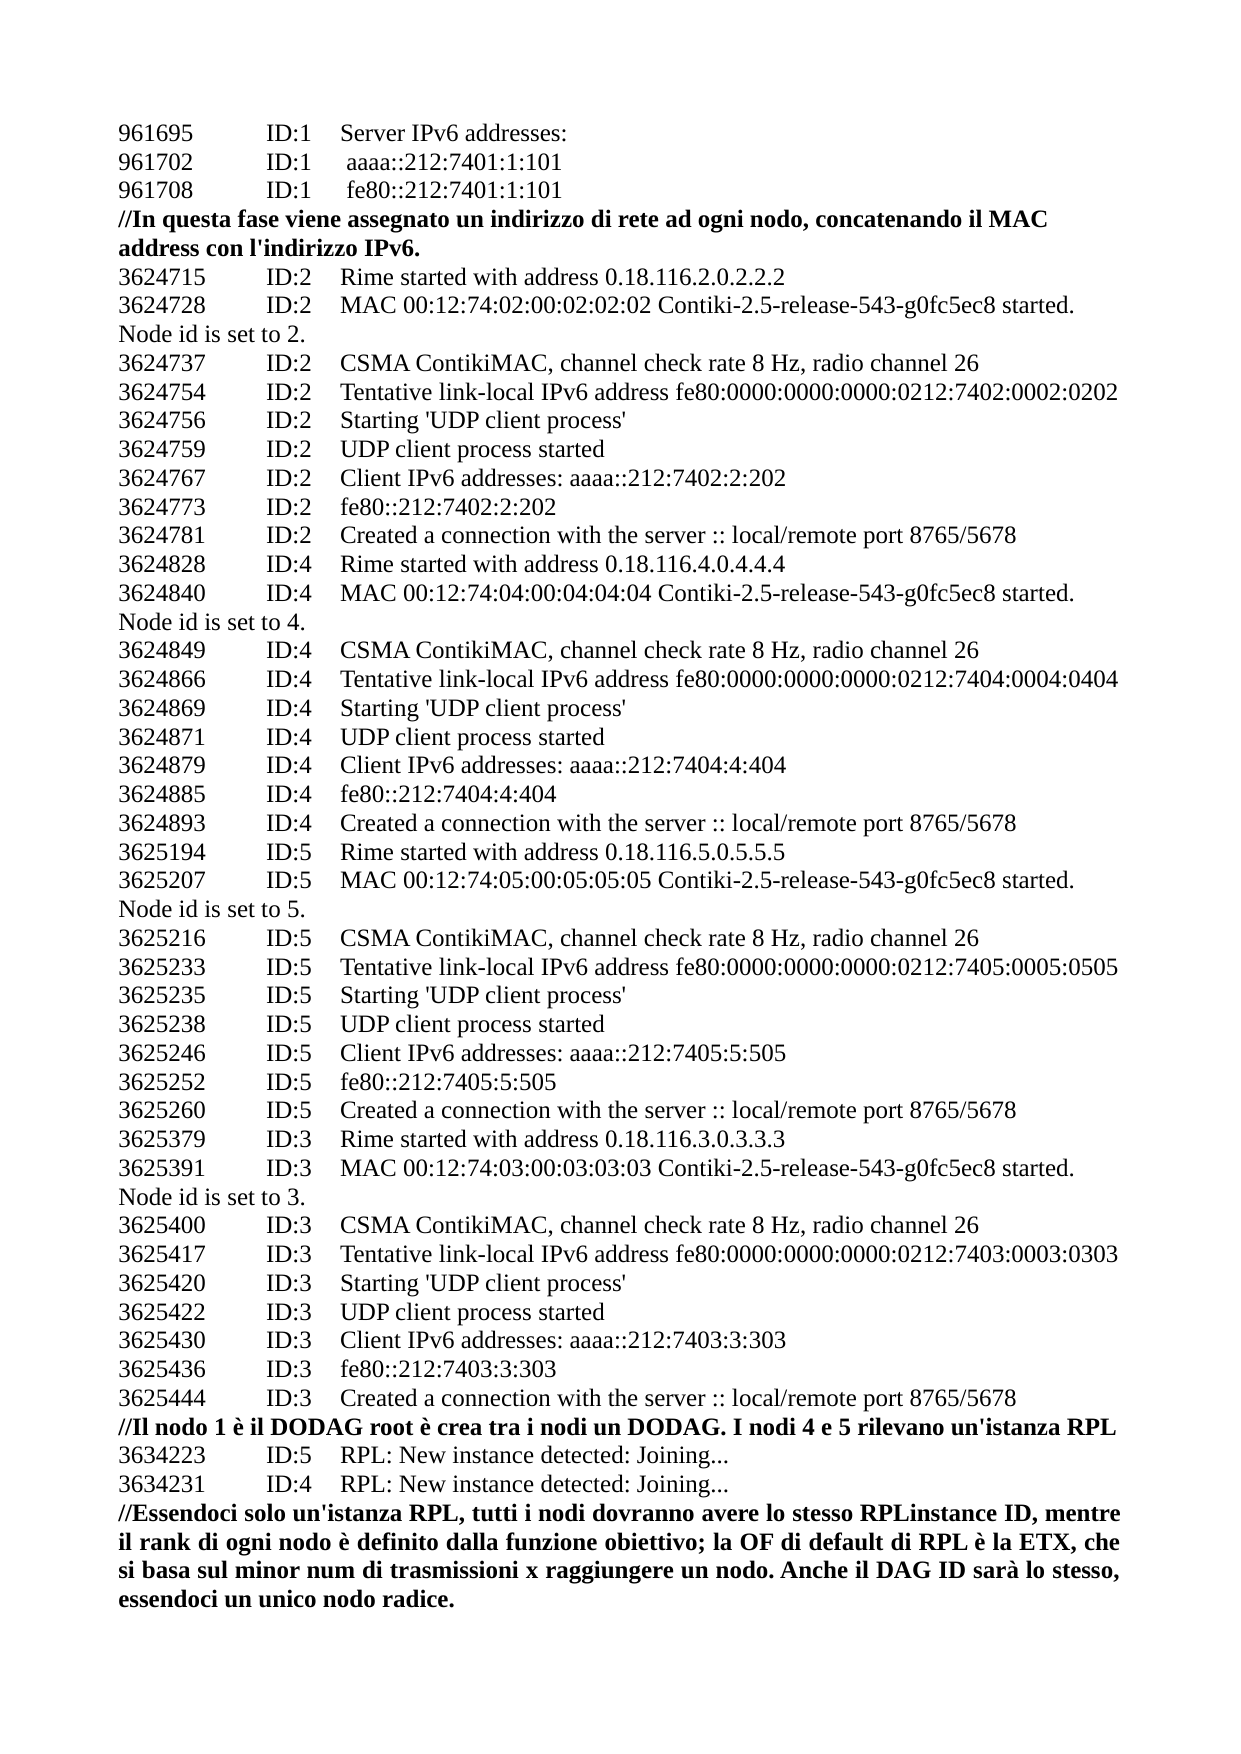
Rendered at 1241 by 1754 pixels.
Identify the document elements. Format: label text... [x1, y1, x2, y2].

text 3624773 ID:2 fe80::212:7402:2:202 [118, 492, 1122, 521]
text 961702 ID:1 aaaa::212:7401:1:101 [118, 147, 1122, 176]
text 3625430 ID:3 Client IPv6 addresses: aaaa::212:7403:3:303 [118, 1326, 1122, 1354]
text 3624715 ID:2 Rime started with address 0.18.116.2.0.2.2.2 [118, 262, 1122, 291]
text 3625436 ID:3 fe80::212:7403:3:303 [118, 1354, 1122, 1383]
text 3624885 ID:4 fe80::212:7404:4:404 [118, 779, 1122, 808]
text 3625417 ID:3 Tentative link-local IPv6 address fe80:0000:0000:0000:0212:7403:0003:0303 [118, 1239, 1122, 1268]
text 3624756 ID:2 Starting 'UDP client process' [118, 406, 1122, 434]
text 3625216 ID:5 CSMA ContikiMAC, channel check rate 8 Hz, radio channel 26 [118, 923, 1122, 952]
text 3625207 ID:5 MAC 00:12:74:05:00:05:05:05 Contiki-2.5-release-543-g0fc5ec8 started. Node id is set to 5. [118, 866, 1122, 923]
text 3624840 ID:4 MAC 00:12:74:04:00:04:04:04 Contiki-2.5-release-543-g0fc5ec8 started. Node id is set to 4. [118, 578, 1122, 636]
text 3625246 ID:5 Client IPv6 addresses: aaaa::212:7405:5:505 [118, 1038, 1122, 1067]
text 3625391 ID:3 MAC 00:12:74:03:00:03:03:03 Contiki-2.5-release-543-g0fc5ec8 started. Node id is set to 3. [118, 1153, 1122, 1211]
text 3624754 ID:2 Tentative link-local IPv6 address fe80:0000:0000:0000:0212:7402:0002:0202 [118, 377, 1122, 406]
text 3624828 ID:4 Rime started with address 0.18.116.4.0.4.4.4 [118, 549, 1122, 578]
text 3625235 ID:5 Starting 'UDP client process' [118, 981, 1122, 1009]
text 961695 ID:1 Server IPv6 addresses: [118, 118, 1122, 147]
text 3624879 ID:4 Client IPv6 addresses: aaaa::212:7404:4:404 [118, 751, 1122, 779]
text 3624893 ID:4 Created a connection with the server :: local/remote port 8765/5678 [118, 808, 1122, 837]
text 3624781 ID:2 Created a connection with the server :: local/remote port 8765/5678 [118, 521, 1122, 549]
text //Essendoci solo un'istanza RPL, tutti i nodi dovranno avere lo stesso RPLinstance ID, mentre il rank di ogni nodo è definito dalla funzione obiettivo; la OF di default di RPL è la ETX, che si basa sul minor num di trasmissioni x raggiungere un nodo. Anche il DAG ID sarà lo stesso, essendoci un unico nodo radice. [118, 1498, 1122, 1613]
text 3625238 ID:5 UDP client process started [118, 1009, 1122, 1038]
text 3624728 ID:2 MAC 00:12:74:02:00:02:02:02 Contiki-2.5-release-543-g0fc5ec8 started. Node id is set to 2. [118, 291, 1122, 348]
text //In questa fase viene assegnato un indirizzo di rete ad ogni nodo, concatenando il MAC address con l'indirizzo IPv6. [118, 204, 1122, 262]
text 3625379 ID:3 Rime started with address 0.18.116.3.0.3.3.3 [118, 1124, 1122, 1153]
text 961708 ID:1 fe80::212:7401:1:101 [118, 176, 1122, 204]
text 3624869 ID:4 Starting 'UDP client process' [118, 693, 1122, 722]
text 3625422 ID:3 UDP client process started [118, 1297, 1122, 1326]
text 3624866 ID:4 Tentative link-local IPv6 address fe80:0000:0000:0000:0212:7404:0004:0404 [118, 664, 1122, 693]
text 3634223 ID:5 RPL: New instance detected: Joining... [118, 1441, 1122, 1469]
text 3625233 ID:5 Tentative link-local IPv6 address fe80:0000:0000:0000:0212:7405:0005:0505 [118, 952, 1122, 981]
text 3634231 ID:4 RPL: New instance detected: Joining... [118, 1469, 1122, 1498]
text 3625444 ID:3 Created a connection with the server :: local/remote port 8765/5678 [118, 1383, 1122, 1412]
text 3624759 ID:2 UDP client process started [118, 434, 1122, 463]
text //Il nodo 1 è il DODAG root è crea tra i nodi un DODAG. I nodi 4 e 5 rilevano un'istanza RPL [118, 1412, 1122, 1441]
text 3624767 ID:2 Client IPv6 addresses: aaaa::212:7402:2:202 [118, 463, 1122, 492]
text 3624849 ID:4 CSMA ContikiMAC, channel check rate 8 Hz, radio channel 26 [118, 636, 1122, 664]
text 3625400 ID:3 CSMA ContikiMAC, channel check rate 8 Hz, radio channel 26 [118, 1211, 1122, 1239]
text 3625420 ID:3 Starting 'UDP client process' [118, 1268, 1122, 1297]
text 3625260 ID:5 Created a connection with the server :: local/remote port 8765/5678 [118, 1096, 1122, 1124]
text 3624737 ID:2 CSMA ContikiMAC, channel check rate 8 Hz, radio channel 26 [118, 348, 1122, 377]
text 3625252 ID:5 fe80::212:7405:5:505 [118, 1067, 1122, 1096]
text 3625194 ID:5 Rime started with address 0.18.116.5.0.5.5.5 [118, 837, 1122, 866]
text 3624871 ID:4 UDP client process started [118, 722, 1122, 751]
